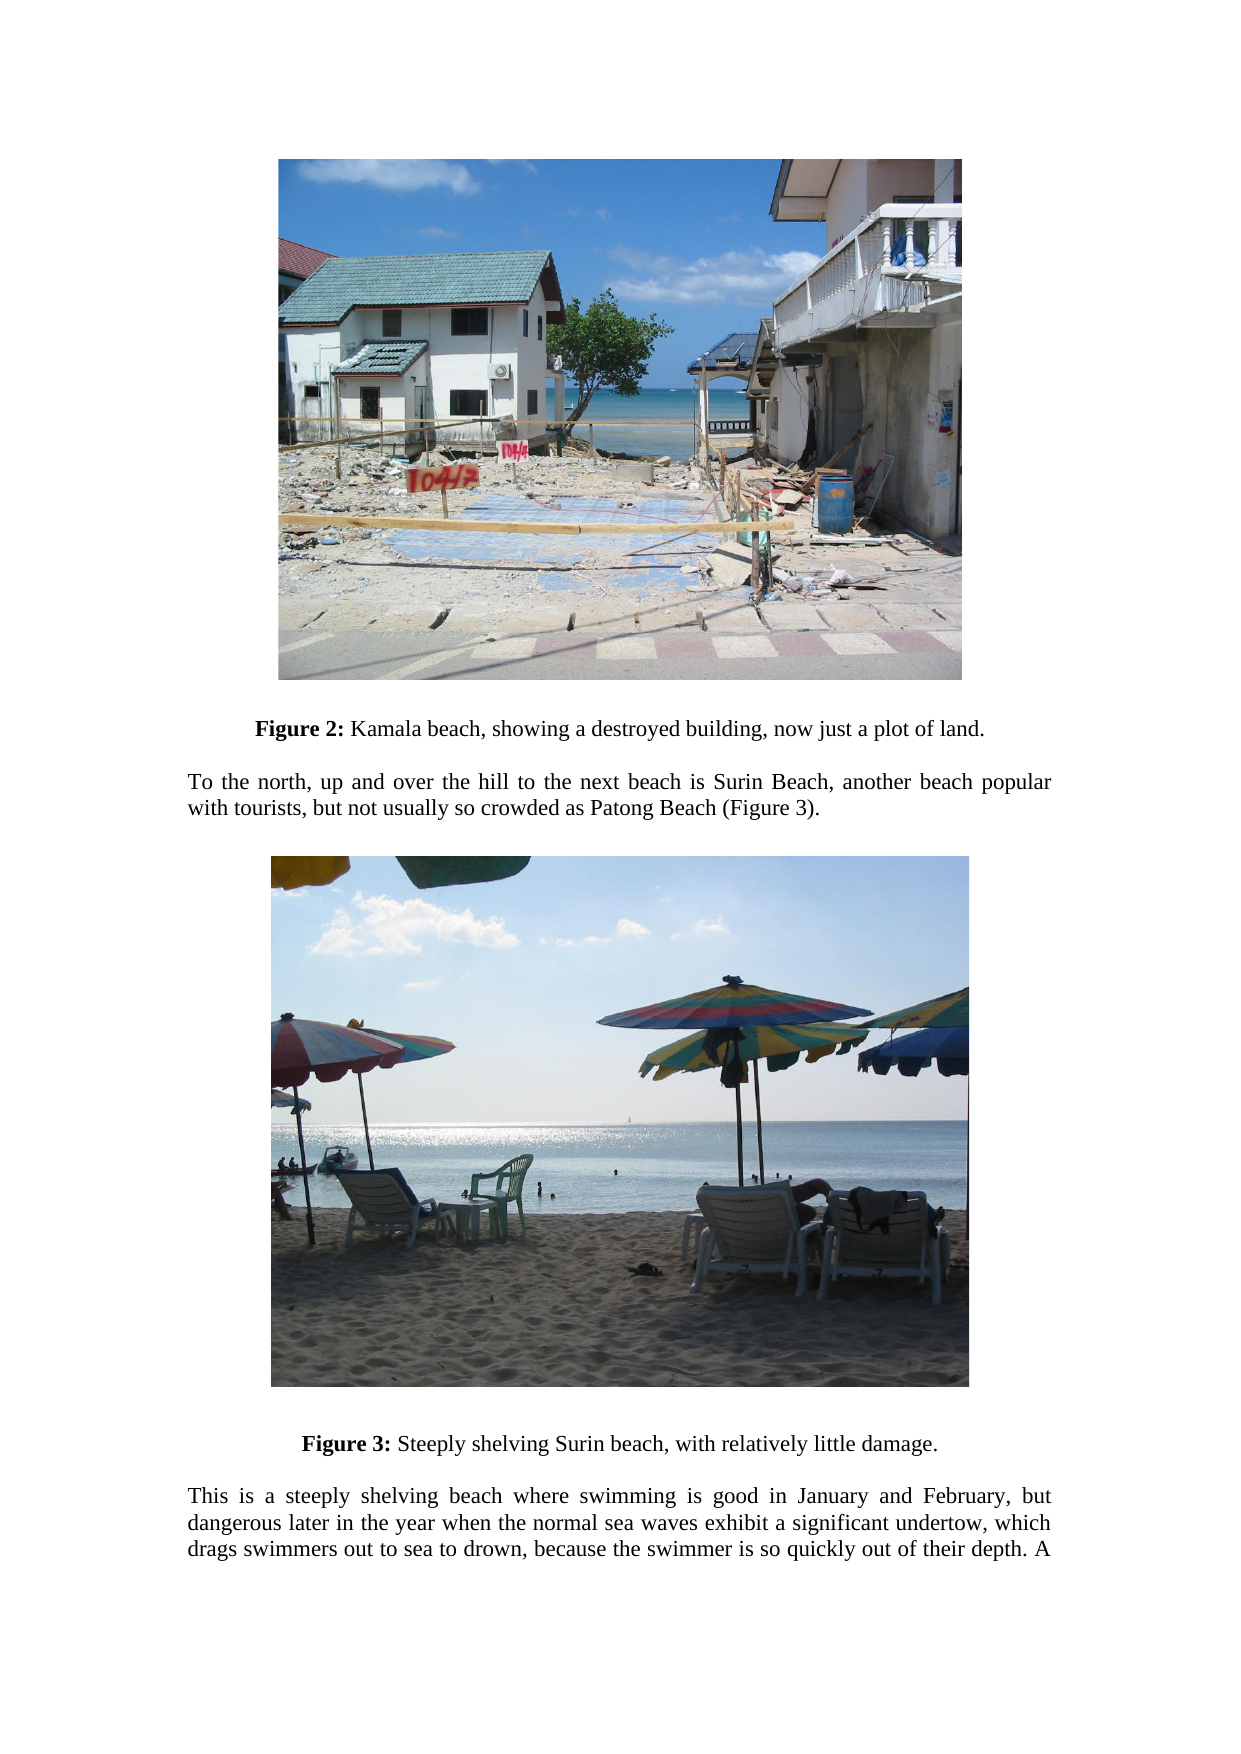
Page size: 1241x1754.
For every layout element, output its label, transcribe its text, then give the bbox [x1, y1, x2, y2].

picture [271, 856, 970, 1387]
picture [278, 159, 962, 680]
text Figure 3: Steeply shelving Surin beach, with relatively little damage. [187, 1429, 1053, 1456]
text This is a steeply shelving beach where swimming is good in January and February, but dangerous later in the year when the normal sea waves exhibit a significant undertow, which drags swimmers out to sea to drown, because the swimmer is so quickly out of their depth. A [187, 1482, 1053, 1561]
text To the north, up and over the hill to the next beach is Surin Beach, another beach popular with tourists, but not usually so crowded as Patong Beach (Figure 3). [187, 768, 1053, 821]
text Figure 2: Kamala beach, showing a destroyed building, now just a plot of land. [187, 715, 1053, 742]
